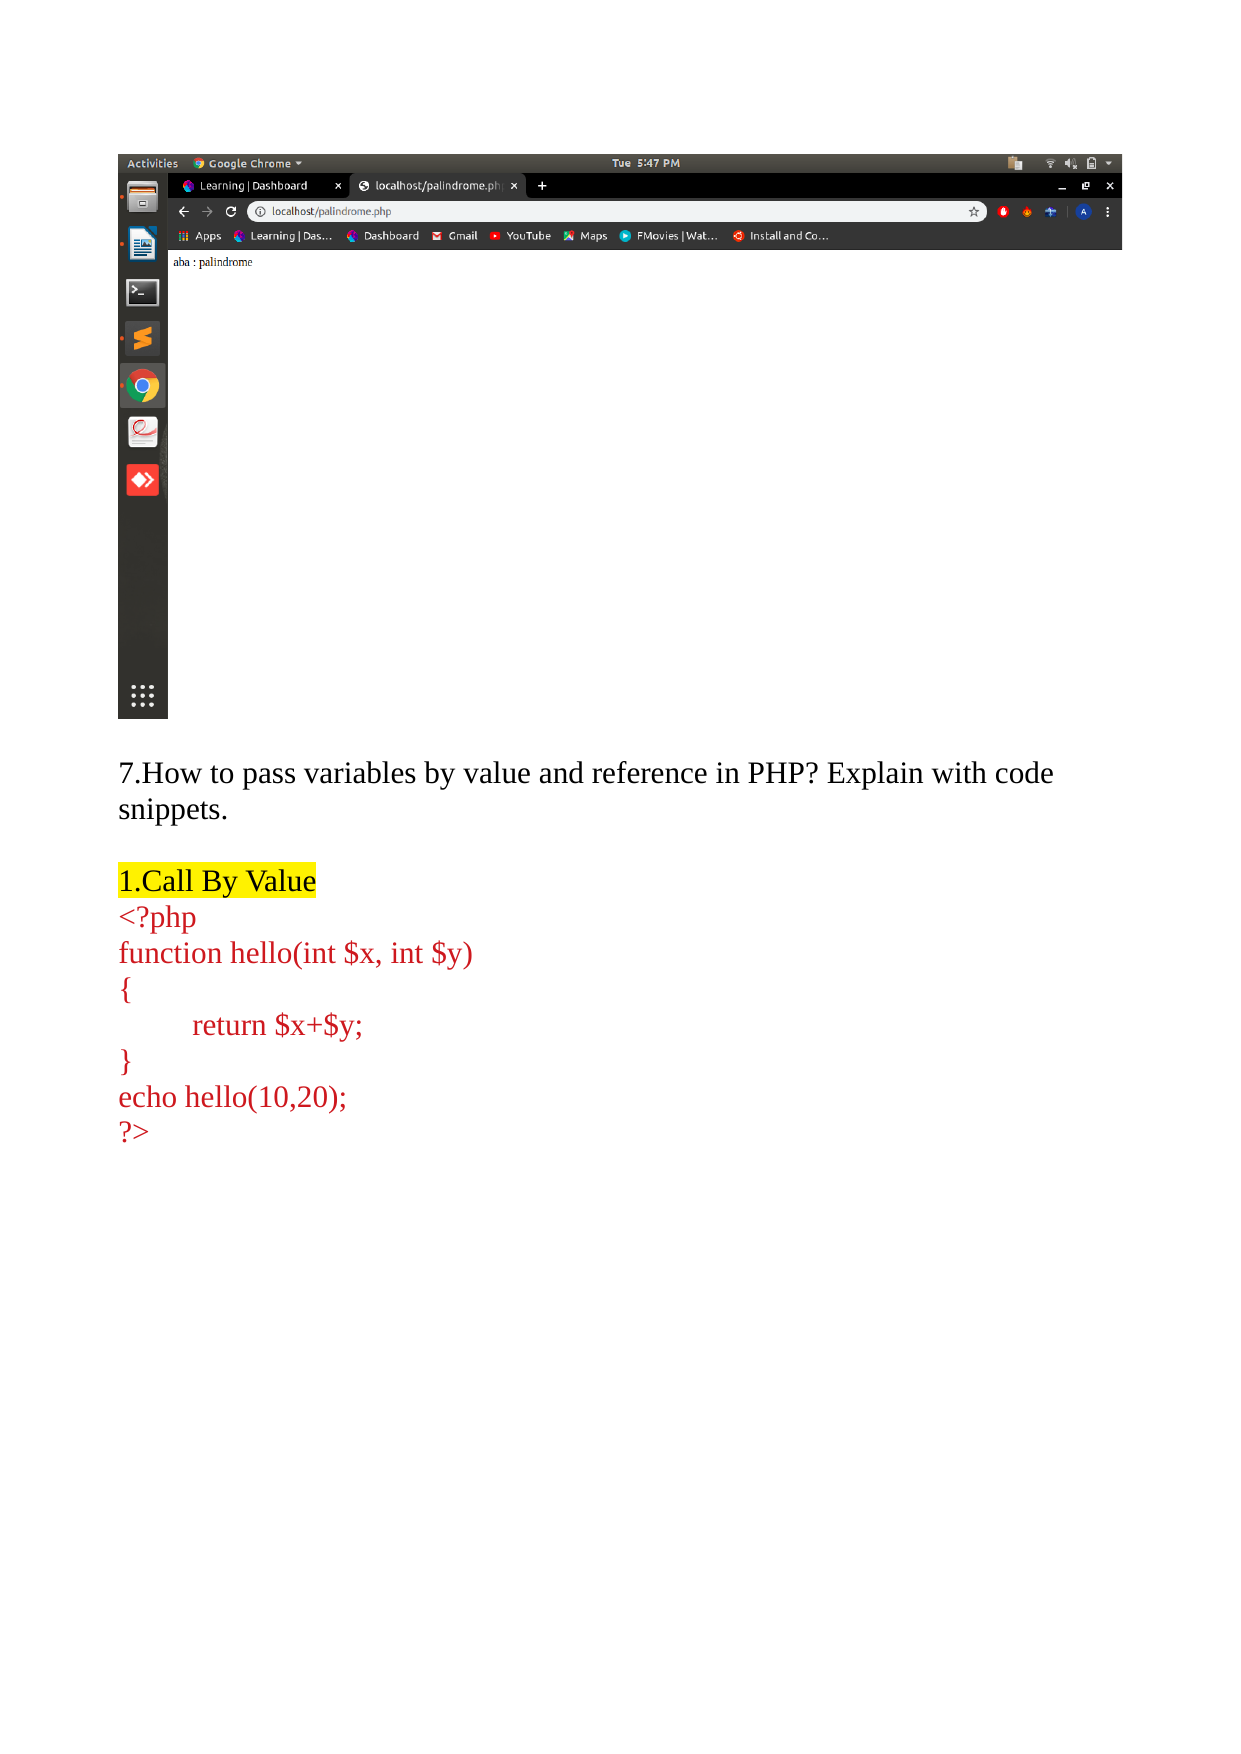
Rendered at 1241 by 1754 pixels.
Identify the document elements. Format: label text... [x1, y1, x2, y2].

text { [118, 970, 1122, 1006]
text return $x+$y; [118, 1006, 1122, 1042]
text echo hello(10,20); [118, 1078, 1122, 1114]
text <?php [118, 898, 1122, 934]
text function hello(int $x, int $y) [118, 934, 1122, 970]
picture [118, 154, 1123, 719]
text ?> [118, 1114, 1122, 1150]
text } [118, 1042, 1122, 1078]
text 7.How to pass variables by value and reference in PHP? Explain with code snippets. [118, 754, 1122, 826]
text 1.Call By Value [118, 862, 1122, 898]
